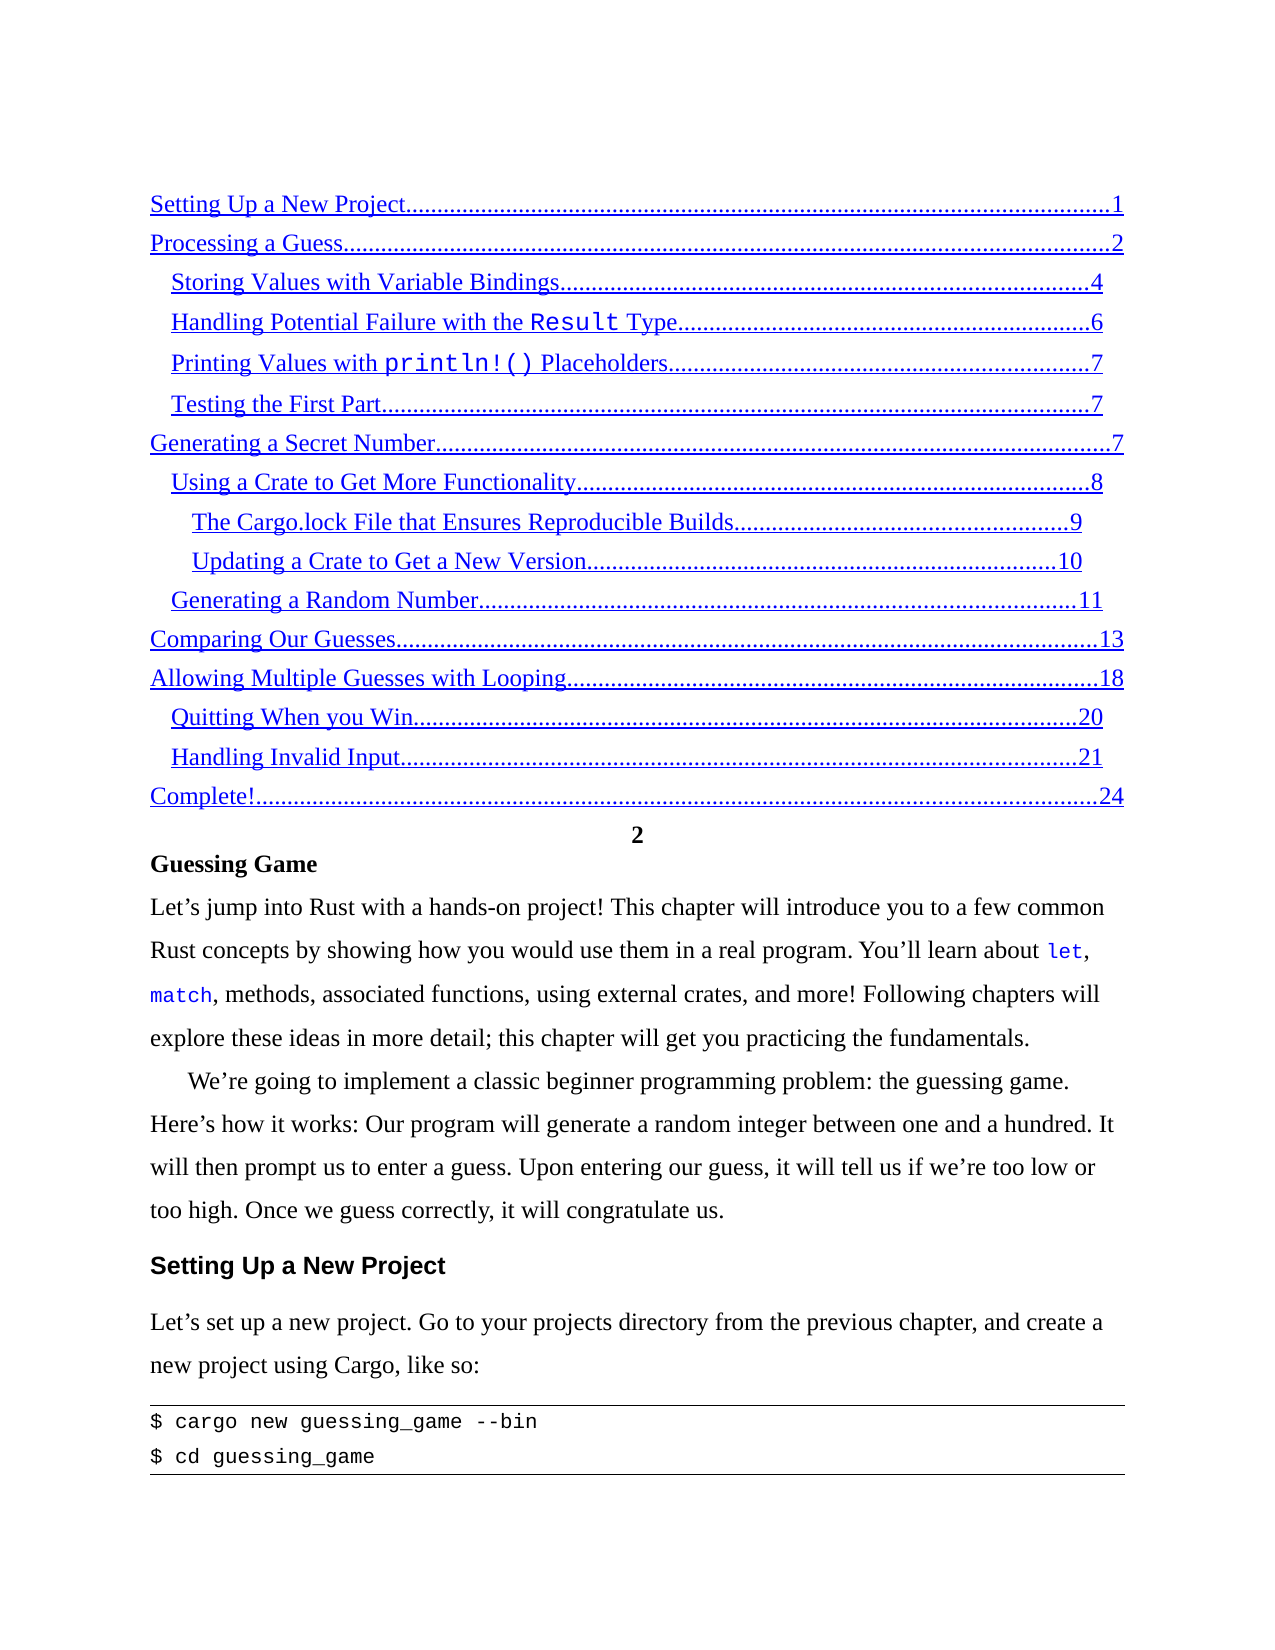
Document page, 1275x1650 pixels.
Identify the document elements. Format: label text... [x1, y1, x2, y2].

title Guessing Game [150, 849, 1125, 877]
text Allowing Multiple Guesses with Looping 18 [150, 663, 1125, 692]
text $ cargo new guessing_game --bin [150, 1406, 1125, 1434]
text Setting Up a New Project 1 [150, 189, 1125, 218]
text Generating a Secret Number 7 [150, 428, 1125, 457]
text Let’s set up a new project. Go to your projects directory from the previous chapter, and create a new project using Cargo, like so: [150, 1307, 1125, 1378]
text $ cd guessing_game [150, 1446, 1125, 1474]
text We’re going to implement a classic beginner programming problem: the guessing game. Here’s how it works: Our program will generate a random integer between one and a hundred. It will then prompt us to enter a guess. Upon entering our guess, it will tell us if we’re too low or too high. Once we guess correctly, it will congratulate us. [150, 1066, 1125, 1224]
text Testing the First Part 7 [171, 389, 1125, 418]
text Let’s jump into Rust with a hands-on project! This chapter will introduce you to a few common Rust concepts by showing how you would use them in a real program. You’ll learn about let, match, methods, associated functions, using external crates, and more! Following chapters will explore these ideas in more detail; this chapter will get you practicing the fundamentals. [150, 892, 1125, 1052]
text Comparing Our Guesses 13 [150, 624, 1125, 653]
text Using a Crate to Get More Functionality 8 [171, 467, 1125, 496]
text Quitting When you Win 20 [171, 702, 1125, 731]
text Processing a Guess 2 [150, 228, 1125, 257]
text The Cargo.lock File that Ensures Reproducible Builds 9 [192, 507, 1125, 535]
text Updating a Crate to Get a New Version 10 [192, 546, 1125, 574]
text Handling Invalid Input 21 [171, 742, 1125, 770]
text Complete! 24 [150, 781, 1125, 809]
text Printing Values with println!() Placeholders 7 [171, 348, 1125, 379]
text Setting Up a New Project [150, 1251, 1125, 1280]
text 2 [150, 820, 1125, 849]
text Storing Values with Variable Bindings 4 [171, 267, 1125, 296]
text Generating a Random Number 11 [171, 585, 1125, 614]
text Handling Potential Failure with the Result Type 6 [171, 307, 1125, 337]
